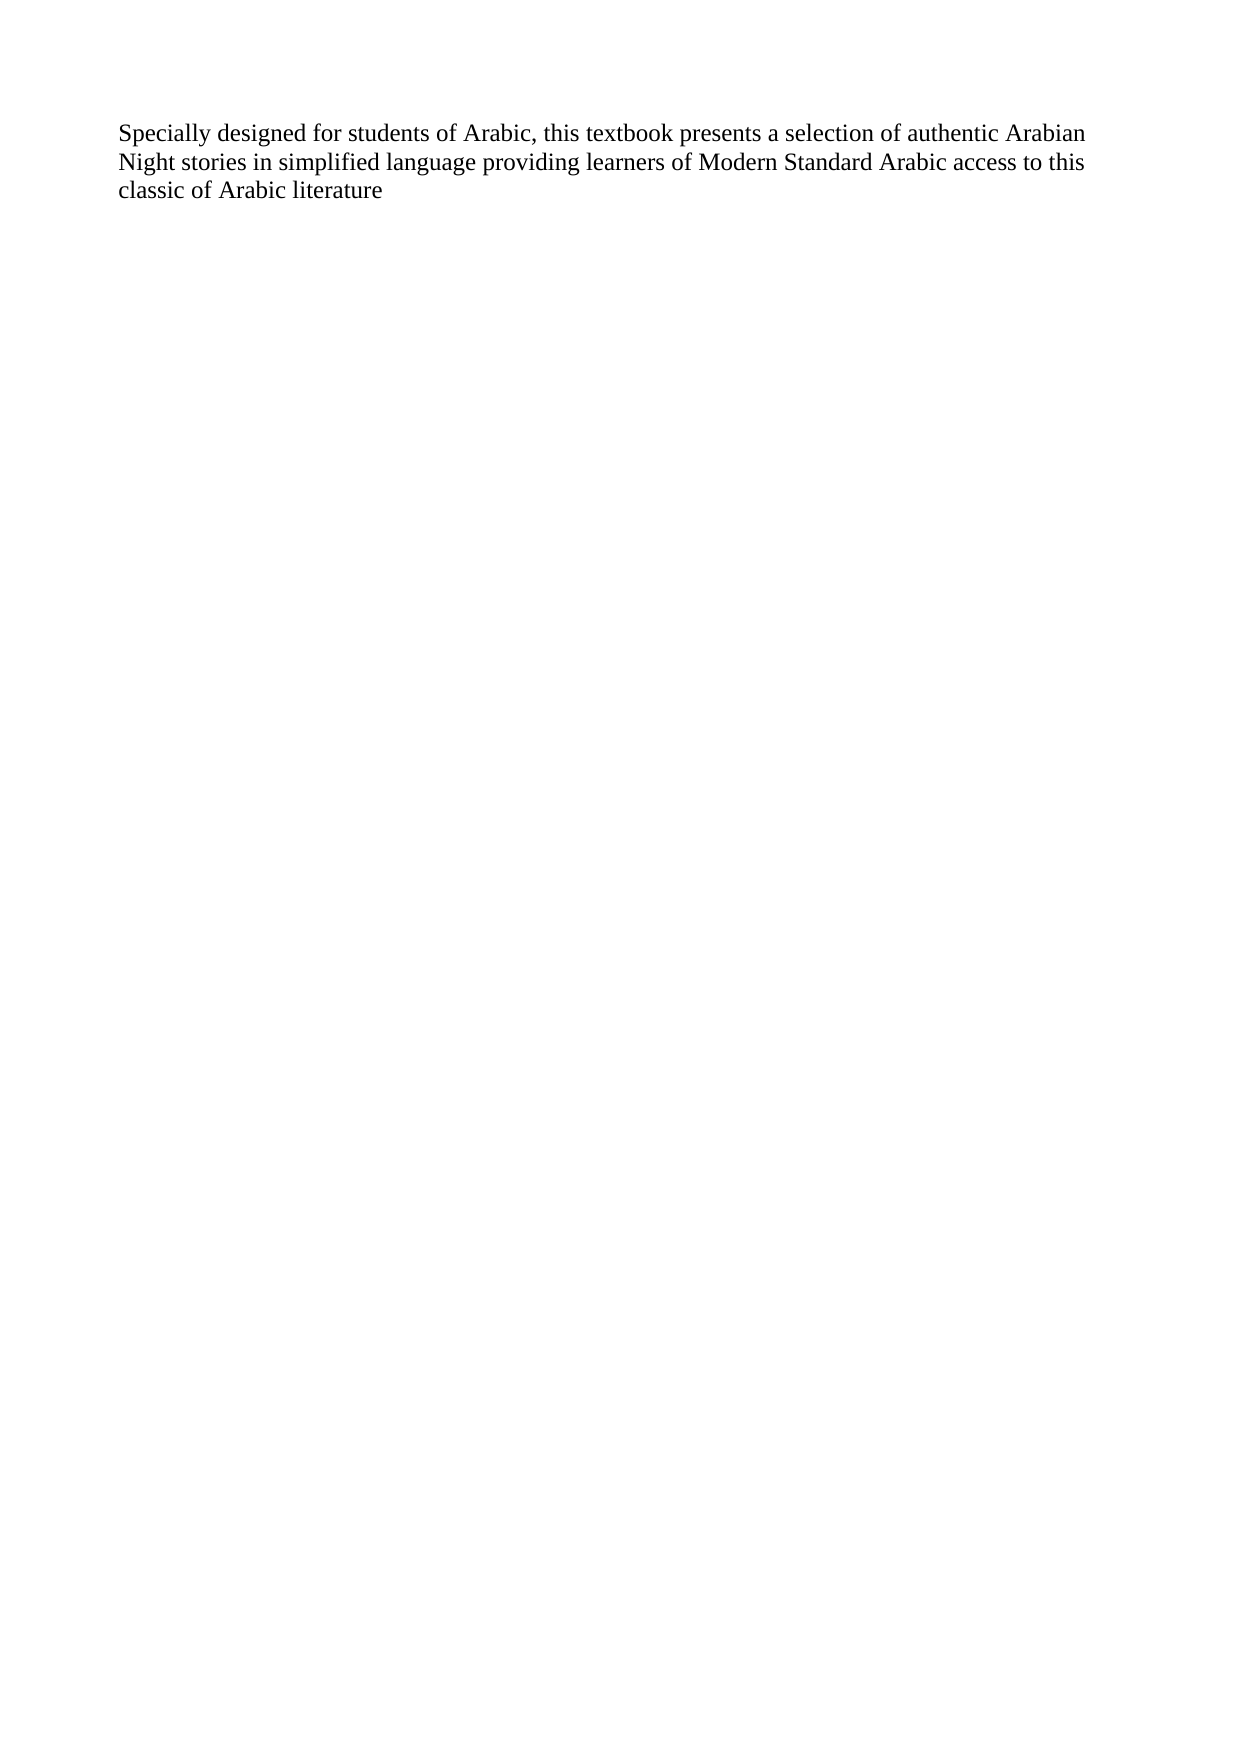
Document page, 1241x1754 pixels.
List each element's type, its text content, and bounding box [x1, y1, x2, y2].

text Specially designed for students of Arabic, this textbook presents a selection of authentic Arabian Night stories in simplified language providing learners of Modern Standard Arabic access to this classic of Arabic literature [118, 118, 1122, 204]
